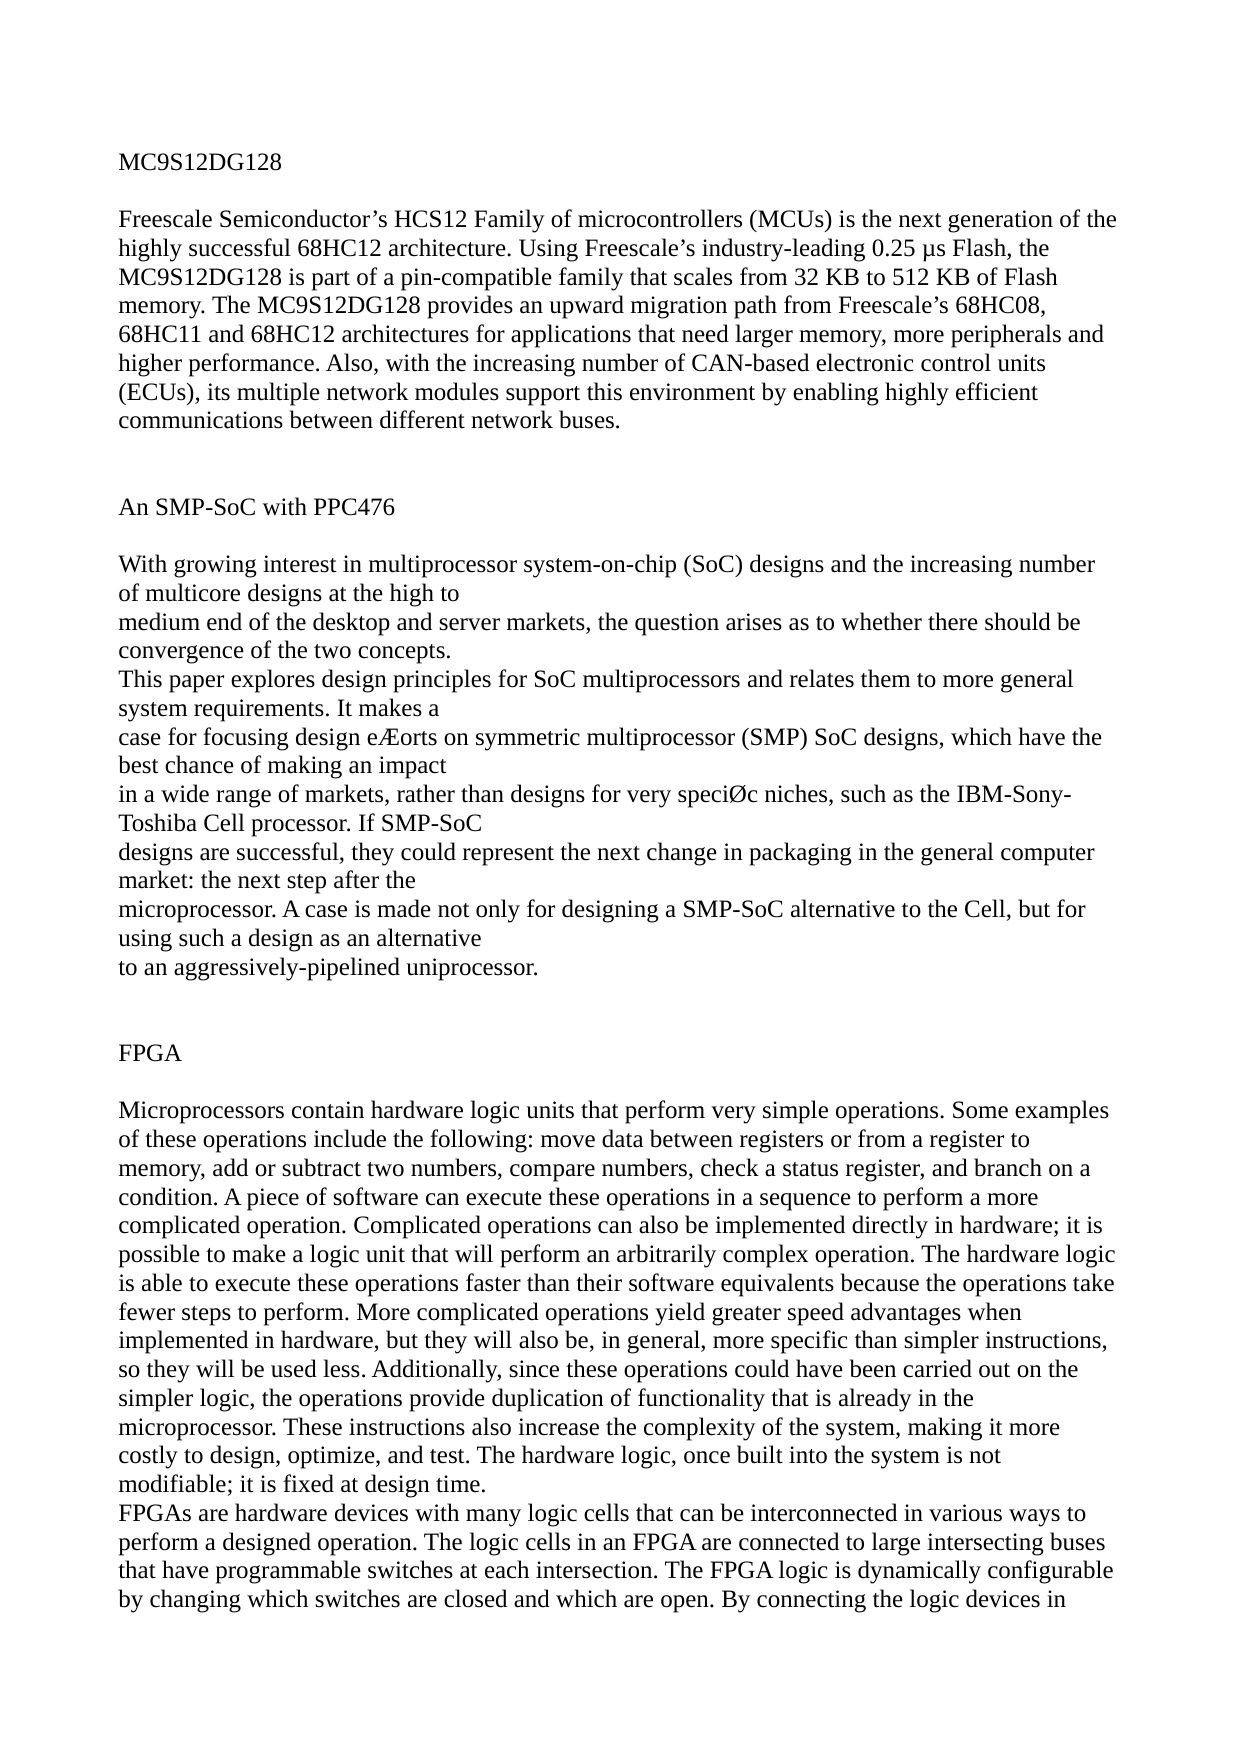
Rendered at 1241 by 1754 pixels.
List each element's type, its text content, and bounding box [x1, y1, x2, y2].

text FPGA [118, 1038, 1122, 1067]
text microprocessor. A case is made not only for designing a SMP-SoC alternative to the Cell, but for using such a design as an alternative [118, 894, 1122, 952]
text to an aggressively-pipelined uniprocessor. [118, 952, 1122, 981]
text case for focusing design eÆorts on symmetric multiprocessor (SMP) SoC designs, which have the best chance of making an impact [118, 722, 1122, 779]
text With growing interest in multiprocessor system-on-chip (SoC) designs and the increasing number of multicore designs at the high to [118, 549, 1122, 607]
text An SMP-SoC with PPC476 [118, 492, 1122, 521]
text MC9S12DG128 [118, 147, 1122, 176]
text Freescale Semiconductor’s HCS12 Family of microcontrollers (MCUs) is the next generation of the highly successful 68HC12 architecture. Using Freescale’s industry-leading 0.25 µs Flash, the MC9S12DG128 is part of a pin-compatible family that scales from 32 KB to 512 KB of Flash memory. The MC9S12DG128 provides an upward migration path from Freescale’s 68HC08, 68HC11 and 68HC12 architectures for applications that need larger memory, more peripherals and higher performance. Also, with the increasing number of CAN-based electronic control units (ECUs), its multiple network modules support this environment by enabling highly efficient communications between different network buses. [118, 204, 1122, 434]
text FPGAs are hardware devices with many logic cells that can be interconnected in various ways to perform a designed operation. The logic cells in an FPGA are connected to large intersecting buses that have programmable switches at each intersection. The FPGA logic is dynamically configurable by changing which switches are closed and which are open. By connecting the logic devices in [118, 1498, 1122, 1613]
text This paper explores design principles for SoC multiprocessors and relates them to more general system requirements. It makes a [118, 664, 1122, 722]
text Microprocessors contain hardware logic units that perform very simple operations. Some examples of these operations include the following: move data between registers or from a register to memory, add or subtract two numbers, compare numbers, check a status register, and branch on a condition. A piece of software can execute these operations in a sequence to perform a more complicated operation. Complicated operations can also be implemented directly in hardware; it is possible to make a logic unit that will perform an arbitrarily complex operation. The hardware logic is able to execute these operations faster than their software equivalents because the operations take fewer steps to perform. More complicated operations yield greater speed advantages when implemented in hardware, but they will also be, in general, more specific than simpler instructions, so they will be used less. Additionally, since these operations could have been carried out on the simpler logic, the operations provide duplication of functionality that is already in the microprocessor. These instructions also increase the complexity of the system, making it more costly to design, optimize, and test. The hardware logic, once built into the system is not modifiable; it is fixed at design time. [118, 1096, 1122, 1498]
text medium end of the desktop and server markets, the question arises as to whether there should be convergence of the two concepts. [118, 607, 1122, 664]
text in a wide range of markets, rather than designs for very speciØc niches, such as the IBM-Sony-Toshiba Cell processor. If SMP-SoC [118, 779, 1122, 837]
text designs are successful, they could represent the next change in packaging in the general computer market: the next step after the [118, 837, 1122, 894]
